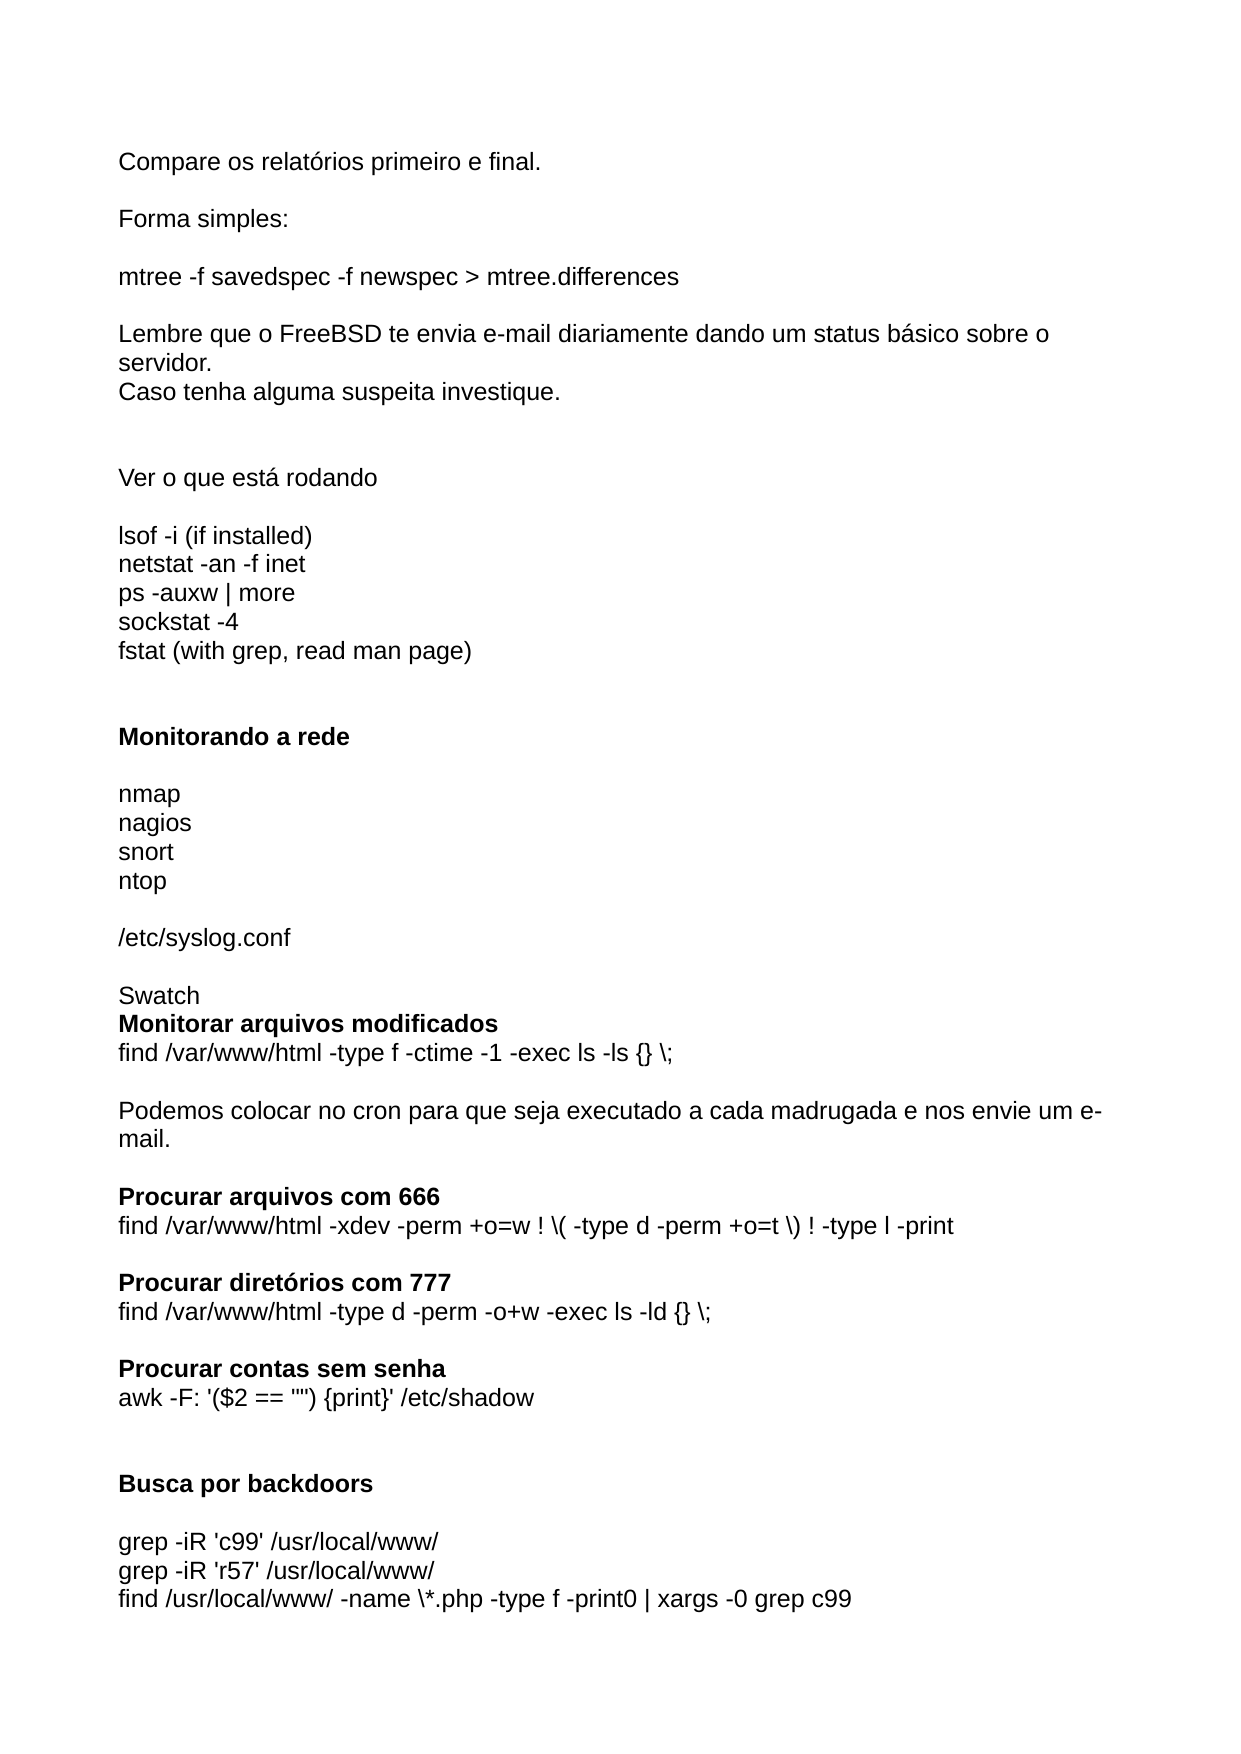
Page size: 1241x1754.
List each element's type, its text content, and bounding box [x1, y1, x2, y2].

text Podemos colocar no cron para que seja executado a cada madrugada e nos envie um e-mail. [118, 1096, 1122, 1153]
text Monitorando a rede [118, 722, 1122, 751]
text awk -F: '($2 == "") {print}' /etc/shadow [118, 1383, 1122, 1412]
text grep -iR 'c99' /usr/local/www/ [118, 1527, 1122, 1556]
text grep -iR 'r57' /usr/local/www/ [118, 1556, 1122, 1584]
text Swatch [118, 981, 1122, 1009]
text Procurar contas sem senha [118, 1354, 1122, 1383]
text Lembre que o FreeBSD te envia e-mail diariamente dando um status básico sobre o servidor. [118, 319, 1122, 377]
text ntop [118, 866, 1122, 894]
text Monitorar arquivos modificados [118, 1009, 1122, 1038]
text Forma simples: [118, 204, 1122, 233]
text find /var/www/html -xdev -perm +o=w ! \( -type d -perm +o=t \) ! -type l -print [118, 1211, 1122, 1239]
text lsof -i (if installed) [118, 521, 1122, 549]
text snort [118, 837, 1122, 866]
text find /var/www/html -type f -ctime -1 -exec ls -ls {} \; [118, 1038, 1122, 1067]
text Procurar arquivos com 666 [118, 1182, 1122, 1211]
text sockstat -4 [118, 607, 1122, 636]
text find /usr/local/www/ -name \*.php -type f -print0 | xargs -0 grep c99 [118, 1584, 1122, 1613]
text mtree -f savedspec -f newspec > mtree.differences [118, 262, 1122, 291]
text /etc/syslog.conf [118, 923, 1122, 952]
text nmap [118, 779, 1122, 808]
text Ver o que está rodando [118, 463, 1122, 492]
text Busca por backdoors [118, 1469, 1122, 1498]
text Caso tenha alguma suspeita investique. [118, 377, 1122, 406]
text netstat -an -f inet [118, 549, 1122, 578]
text Compare os relatórios primeiro e final. [118, 147, 1122, 176]
text find /var/www/html -type d -perm -o+w -exec ls -ld {} \; [118, 1297, 1122, 1326]
text nagios [118, 808, 1122, 837]
text ps -auxw | more [118, 578, 1122, 607]
text Procurar diretórios com 777 [118, 1268, 1122, 1297]
text fstat (with grep, read man page) [118, 636, 1122, 664]
